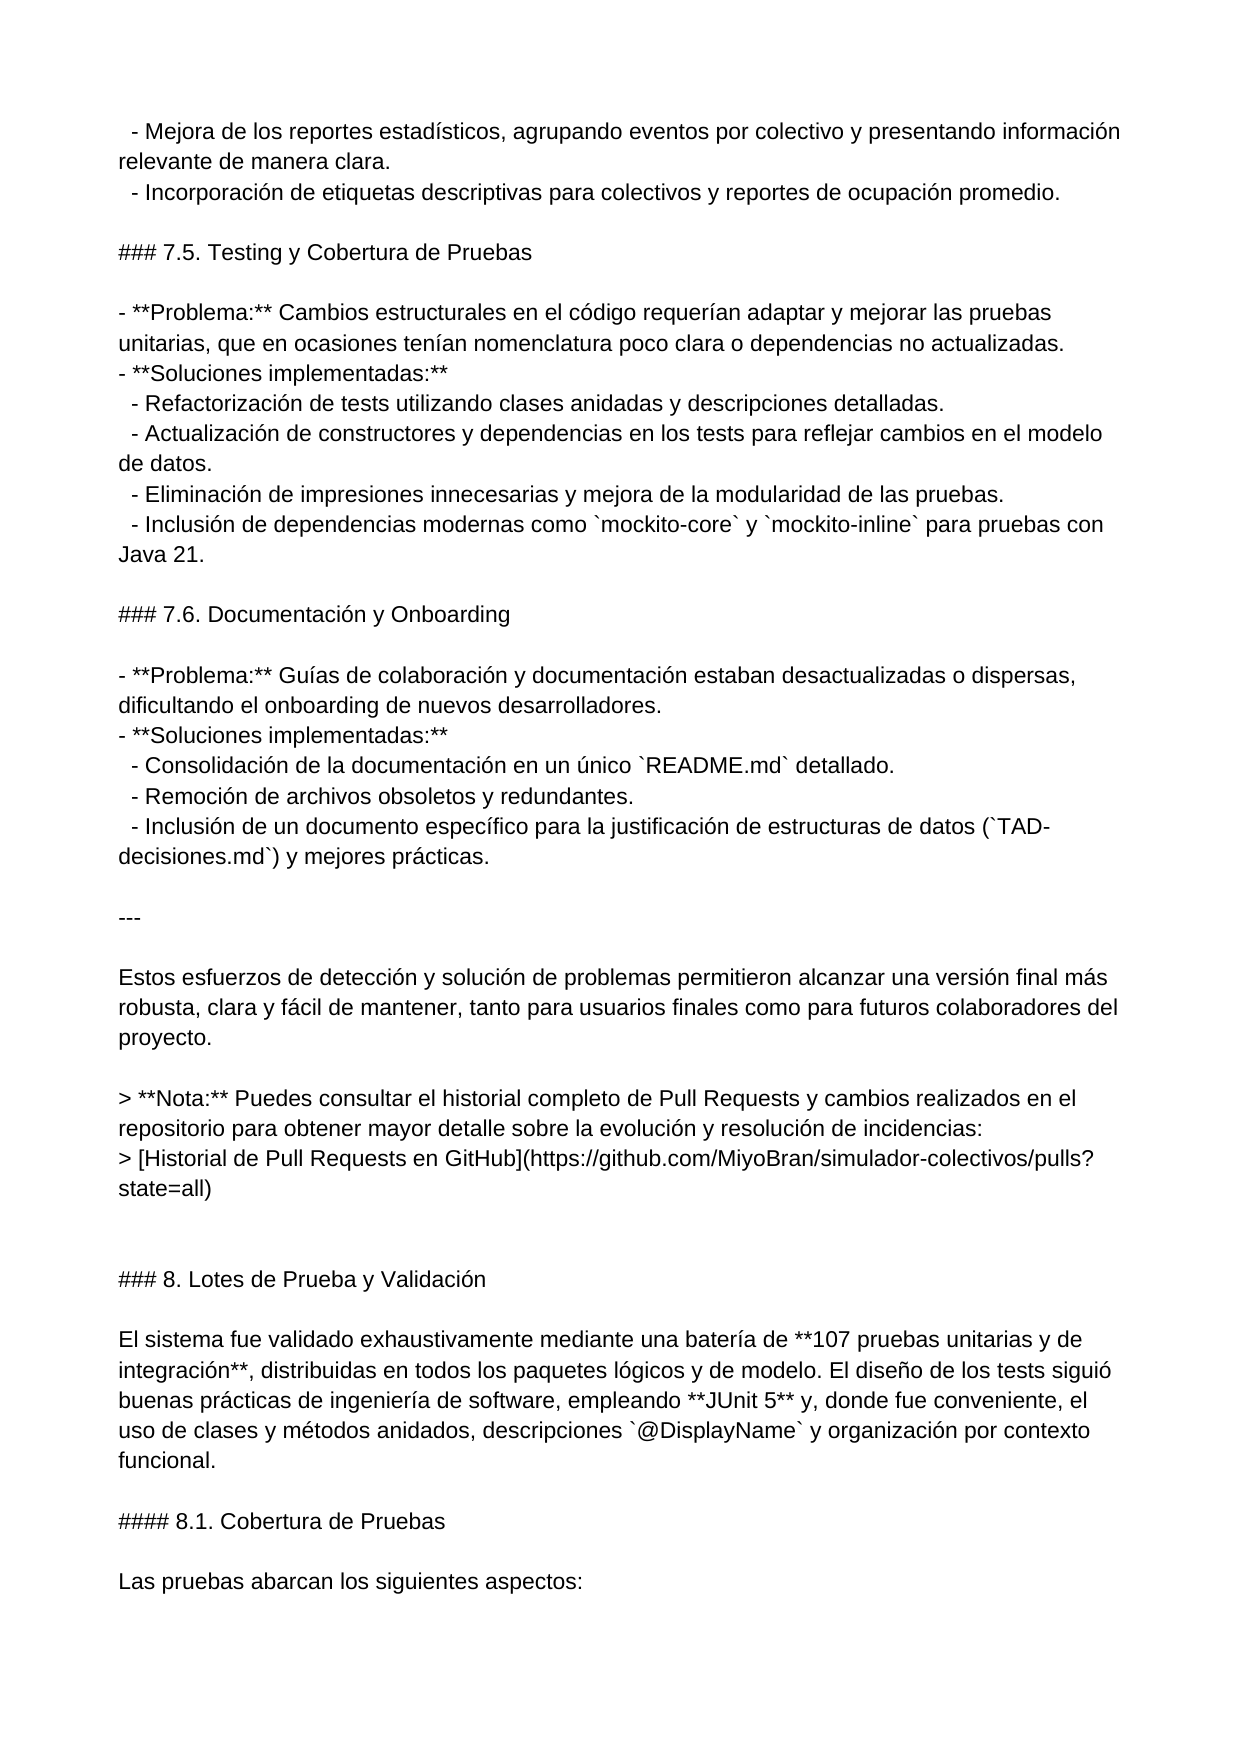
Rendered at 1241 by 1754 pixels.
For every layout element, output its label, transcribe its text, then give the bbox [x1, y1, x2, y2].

text - Remoción de archivos obsoletos y redundantes. [118, 783, 1122, 809]
text - Incorporación de etiquetas descriptivas para colectivos y reportes de ocupación promedio. [118, 178, 1122, 205]
text Estos esfuerzos de detección y solución de problemas permitieron alcanzar una versión final más robusta, clara y fácil de mantener, tanto para usuarios finales como para futuros colaboradores del proyecto. [118, 964, 1122, 1051]
text - Consolidación de la documentación en un único `README.md` detallado. [118, 752, 1122, 779]
text - Inclusión de un documento específico para la justificación de estructuras de datos (`TAD-decisiones.md`) y mejores prácticas. [118, 813, 1122, 869]
text --- [118, 903, 1122, 930]
text - Eliminación de impresiones innecesarias y mejora de la modularidad de las pruebas. [118, 481, 1122, 507]
text - Inclusión de dependencias modernas como `mockito-core` y `mockito-inline` para pruebas con Java 21. [118, 511, 1122, 567]
text - Refactorización de tests utilizando clases anidadas y descripciones detalladas. [118, 390, 1122, 416]
text - Mejora de los reportes estadísticos, agrupando eventos por colectivo y presentando información relevante de manera clara. [118, 118, 1122, 174]
text ### 7.5. Testing y Cobertura de Pruebas [118, 239, 1122, 265]
text #### 8.1. Cobertura de Pruebas [118, 1508, 1122, 1534]
text - **Soluciones implementadas:** [118, 722, 1122, 748]
text ### 7.6. Documentación y Onboarding [118, 601, 1122, 628]
text Las pruebas abarcan los siguientes aspectos: [118, 1568, 1122, 1594]
text > [Historial de Pull Requests en GitHub](https://github.com/MiyoBran/simulador-colectivos/pulls?state=all) [118, 1145, 1122, 1202]
text - **Soluciones implementadas:** [118, 360, 1122, 386]
text - **Problema:** Cambios estructurales en el código requerían adaptar y mejorar las pruebas unitarias, que en ocasiones tenían nomenclatura poco clara o dependencias no actualizadas. [118, 299, 1122, 356]
text El sistema fue validado exhaustivamente mediante una batería de **107 pruebas unitarias y de integración**, distribuidas en todos los paquetes lógicos y de modelo. El diseño de los tests siguió buenas prácticas de ingeniería de software, empleando **JUnit 5** y, donde fue conveniente, el uso de clases y métodos anidados, descripciones `@DisplayName` y organización por contexto funcional. [118, 1326, 1122, 1473]
text - **Problema:** Guías de colaboración y documentación estaban desactualizadas o dispersas, dificultando el onboarding de nuevos desarrolladores. [118, 662, 1122, 718]
text - Actualización de constructores y dependencias en los tests para reflejar cambios en el modelo de datos. [118, 420, 1122, 477]
text ### 8. Lotes de Prueba y Validación [118, 1266, 1122, 1292]
text > **Nota:** Puedes consultar el historial completo de Pull Requests y cambios realizados en el repositorio para obtener mayor detalle sobre la evolución y resolución de incidencias: [118, 1085, 1122, 1141]
